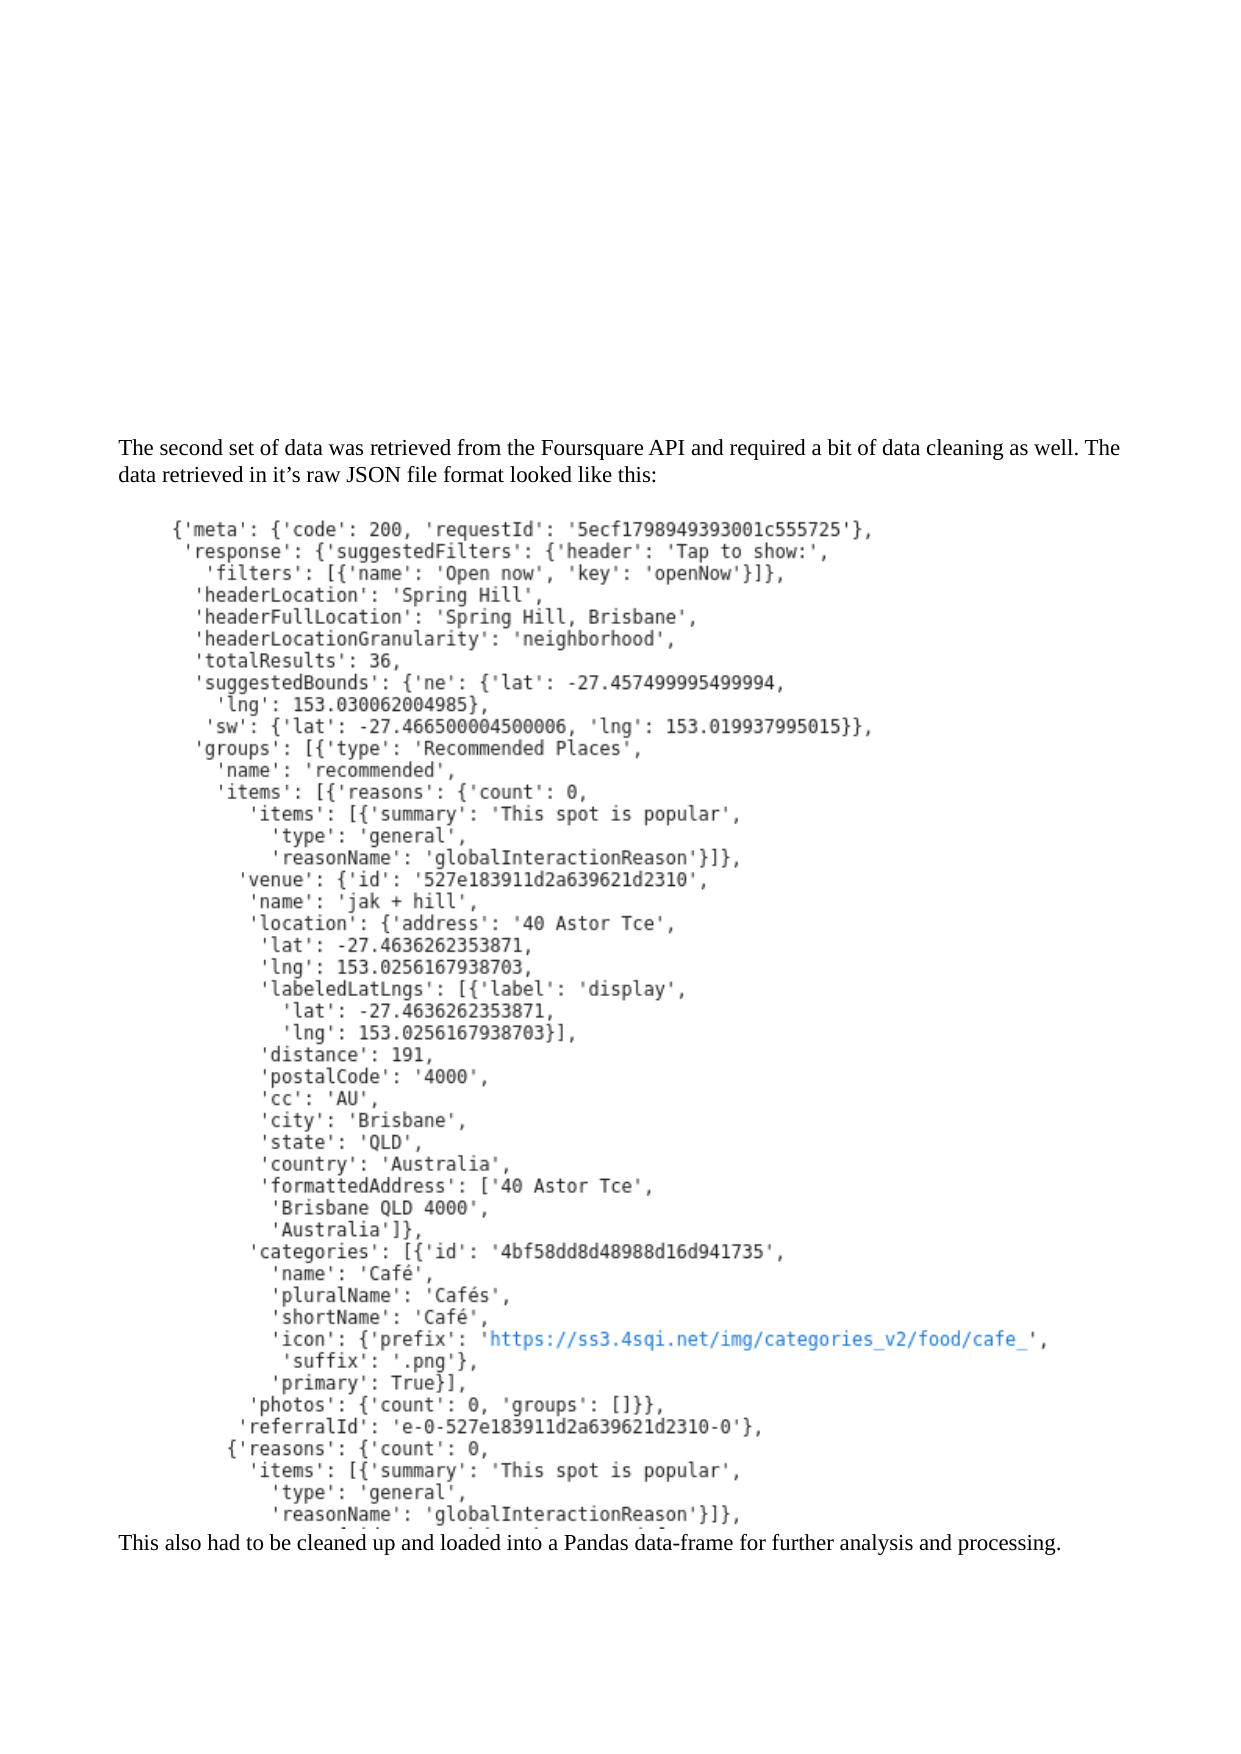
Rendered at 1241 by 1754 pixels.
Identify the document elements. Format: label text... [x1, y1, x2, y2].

picture [158, 513, 1082, 1529]
text The second set of data was retrieved from the Foursquare API and required a bit of data cleaning as well. The data retrieved in it’s raw JSON file format looked like this: [118, 434, 1122, 487]
text This also had to be cleaned up and loaded into a Pandas data-frame for further analysis and processing. [118, 1515, 1122, 1555]
